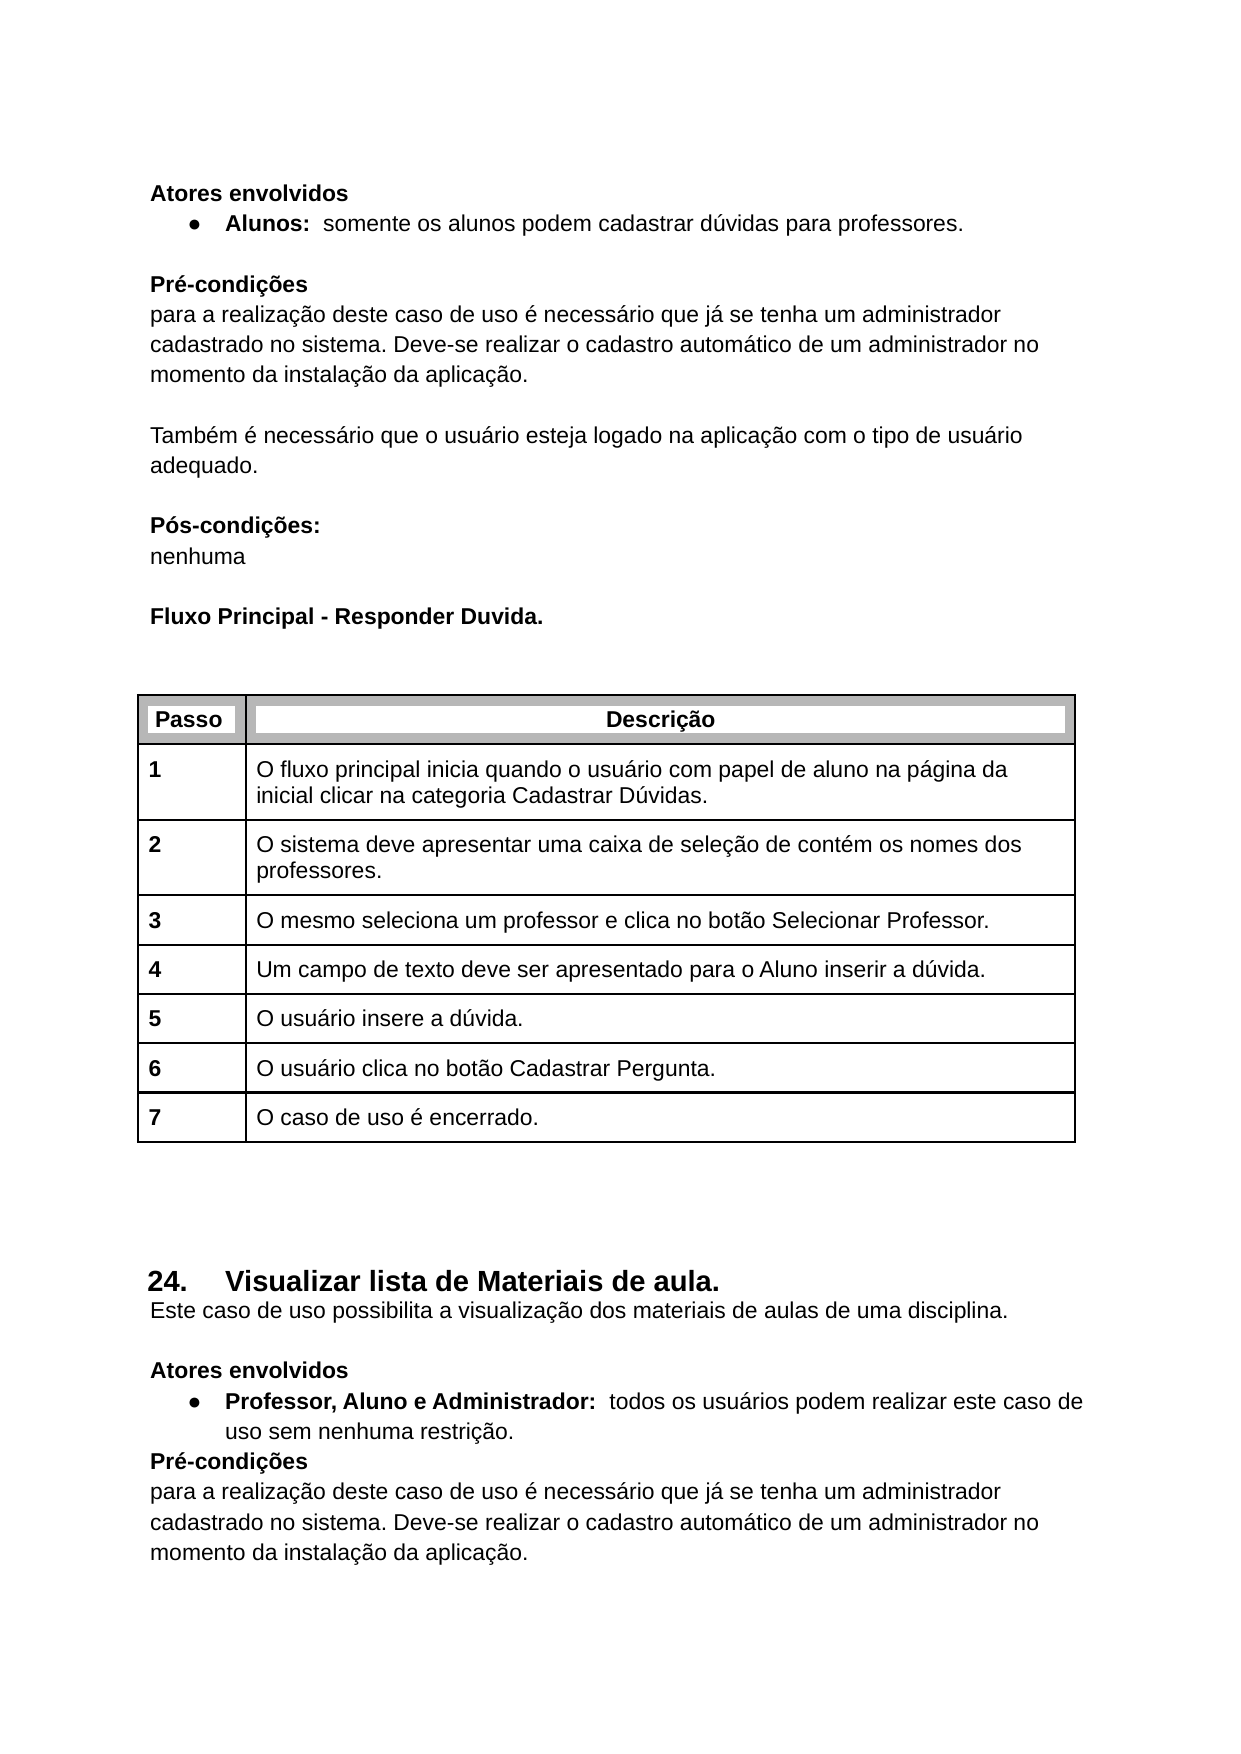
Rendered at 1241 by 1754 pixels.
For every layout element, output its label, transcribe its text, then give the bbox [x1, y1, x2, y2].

list Alunos: somente os alunos podem cadastrar dúvidas para professores. [187, 210, 1090, 237]
table_header Passo [139, 696, 245, 743]
text Pós-condições: [150, 512, 1090, 539]
table_cell 3 [139, 896, 245, 943]
table_cell 1 [139, 745, 245, 819]
table_cell O fluxo principal inicia quando o usuário com papel de aluno na página da inicial clicar na categoria Cadastrar Dúvidas. [247, 745, 1074, 819]
text Atores envolvidos [150, 180, 1090, 207]
text para a realização deste caso de uso é necessário que já se tenha um administrador cadastrado no sistema. Deve-se realizar o cadastro automático de um administrador no momento da instalação da aplicação. [150, 1478, 1090, 1565]
table_cell Um campo de texto deve ser apresentado para o Aluno inserir a dúvida. [247, 946, 1074, 993]
table_cell 6 [139, 1044, 245, 1091]
table_cell O usuário insere a dúvida. [247, 995, 1074, 1042]
text nenhuma [150, 543, 1090, 569]
table_header Descrição [247, 696, 1074, 743]
text para a realização deste caso de uso é necessário que já se tenha um administrador cadastrado no sistema. Deve-se realizar o cadastro automático de um administrador no momento da instalação da aplicação. [150, 301, 1090, 388]
table_cell 7 [139, 1094, 245, 1141]
table_cell O caso de uso é encerrado. [247, 1094, 1074, 1141]
table_cell O usuário clica no botão Cadastrar Pergunta. [247, 1044, 1074, 1091]
text Pré-condições [150, 1448, 1090, 1474]
text Pré-condições [150, 271, 1090, 297]
table_cell O mesmo seleciona um professor e clica no botão Selecionar Professor. [247, 896, 1074, 943]
table_cell 5 [139, 995, 245, 1042]
list Professor, Aluno e Administrador: todos os usuários podem realizar este caso de uso sem nenhuma restrição. [187, 1388, 1090, 1444]
table_cell 4 [139, 946, 245, 993]
subtitle Visualizar lista de Materiais de aula. [187, 1263, 1090, 1297]
table_cell 2 [139, 821, 245, 894]
text Também é necessário que o usuário esteja logado na aplicação com o tipo de usuário adequado. [150, 422, 1090, 478]
table_cell O sistema deve apresentar uma caixa de seleção de contém os nomes dos professores. [247, 821, 1074, 894]
text Este caso de uso possibilita a visualização dos materiais de aulas de uma disciplina. [150, 1297, 1090, 1323]
text Atores envolvidos [150, 1357, 1090, 1384]
text Fluxo Principal - Responder Duvida. [150, 603, 1090, 629]
